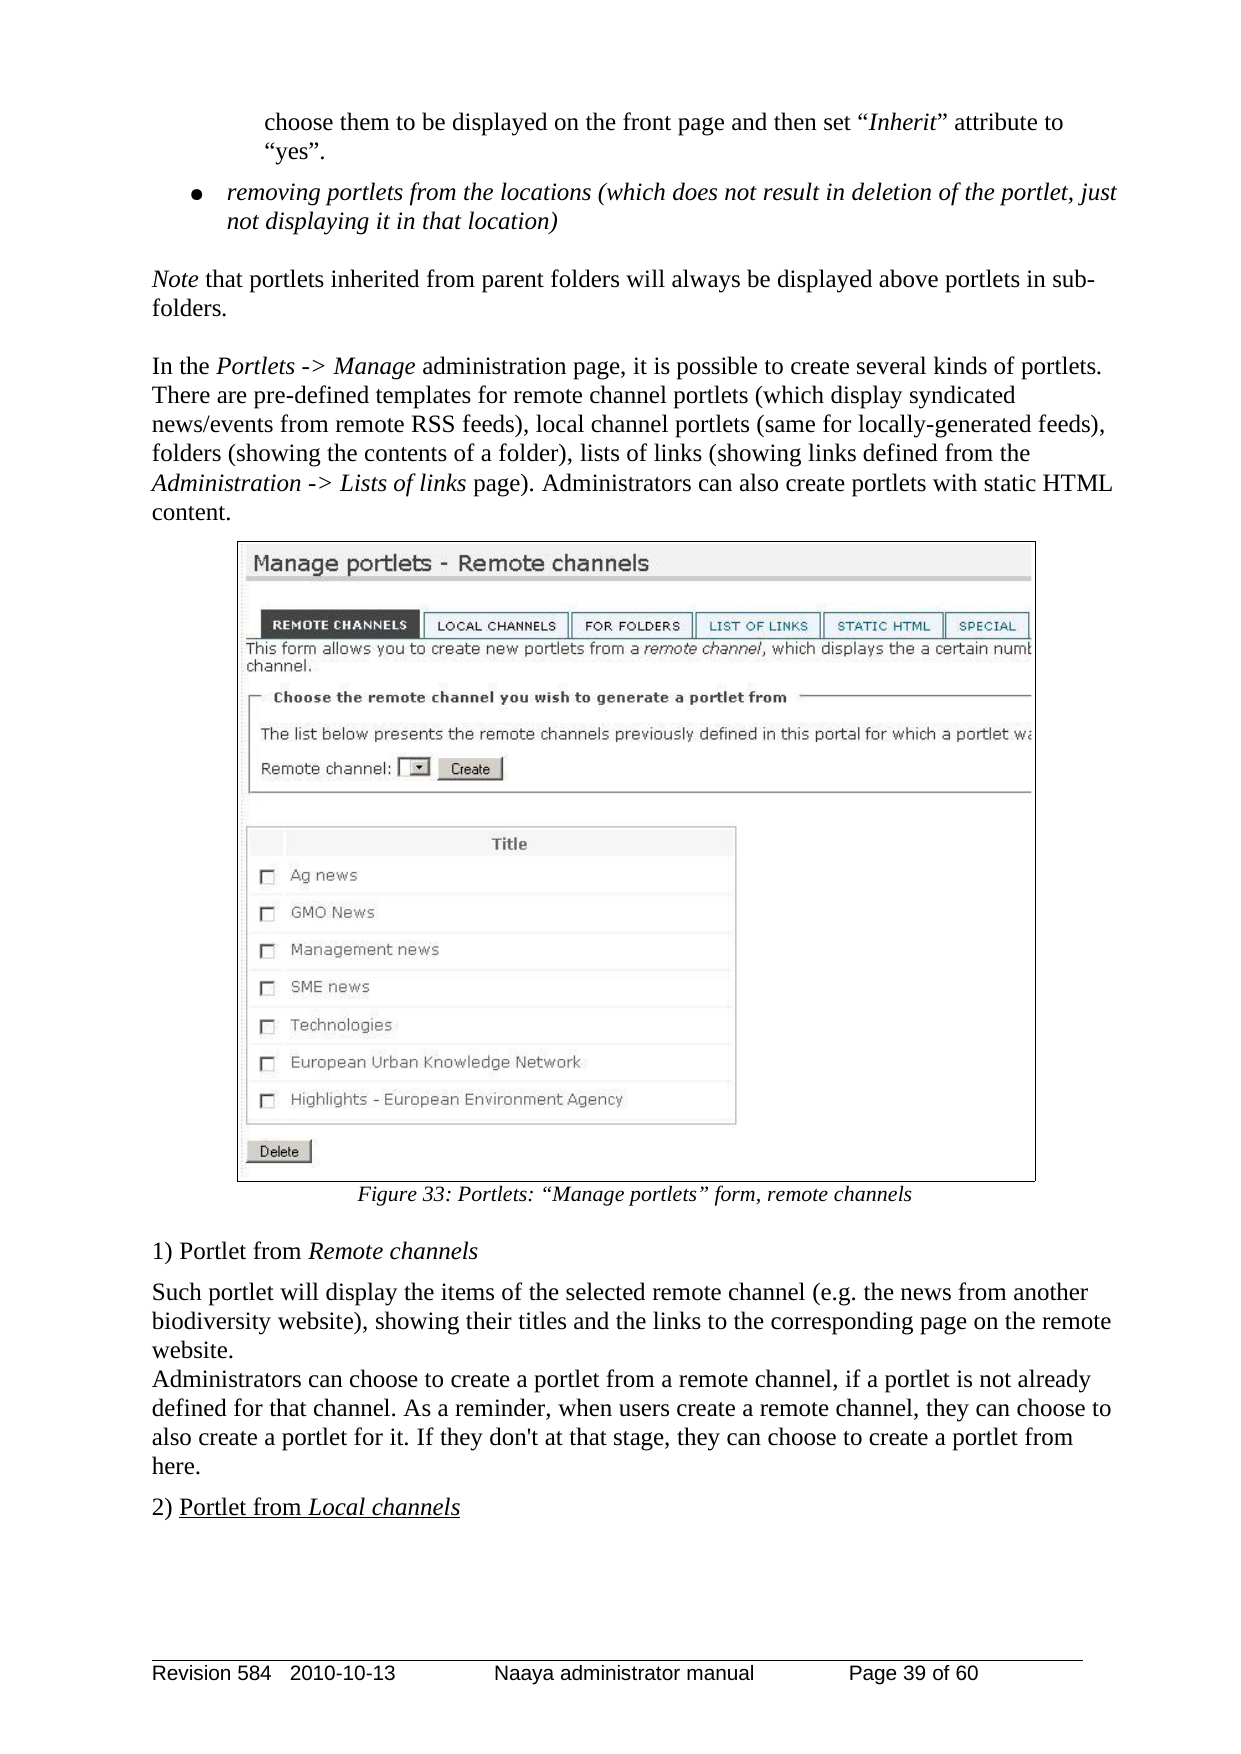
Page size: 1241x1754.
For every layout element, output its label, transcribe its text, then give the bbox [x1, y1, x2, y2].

text Note that portlets inherited from parent folders will always be displayed above portlets in sub-folders. [152, 264, 1120, 322]
text 1) Portlet from Remote channels [152, 1236, 1120, 1265]
picture [240, 544, 1032, 1178]
text Such portlet will display the items of the selected remote channel (e.g. the news from another biodiversity website), showing their titles and the links to the corresponding page on the remote website. [152, 1277, 1120, 1364]
text Administrators can choose to create a portlet from a remote channel, if a portlet is not already defined for that channel. As a reminder, when users create a remote channel, they can choose to also create a portlet for it. If they don't at that stage, they can choose to create a portlet from here. [152, 1364, 1120, 1480]
text [238, 542, 1035, 1181]
text 2) Portlet from Local channels [152, 1492, 1120, 1521]
text Figure 33: Portlets: “Manage portlets” form, remote channels [237, 1182, 1035, 1207]
text In the Portlets -> Manage administration page, it is possible to create several kinds of portlets. There are pre-defined templates for remote channel portlets (which display syndicated news/events from remote RSS feeds), local channel portlets (same for locally-generated feeds), folders (showing the contents of a folder), lists of links (showing links defined from the Administration -> Lists of links page). Administrators can also create portlets with static HTML content. [152, 351, 1120, 526]
list choose them to be displayed on the front page and then set “Inherit” attribute to “yes”. [227, 107, 1120, 165]
list removing portlets from the locations (which does not result in deletion of the portlet, just not displaying it in that location) [189, 177, 1120, 235]
